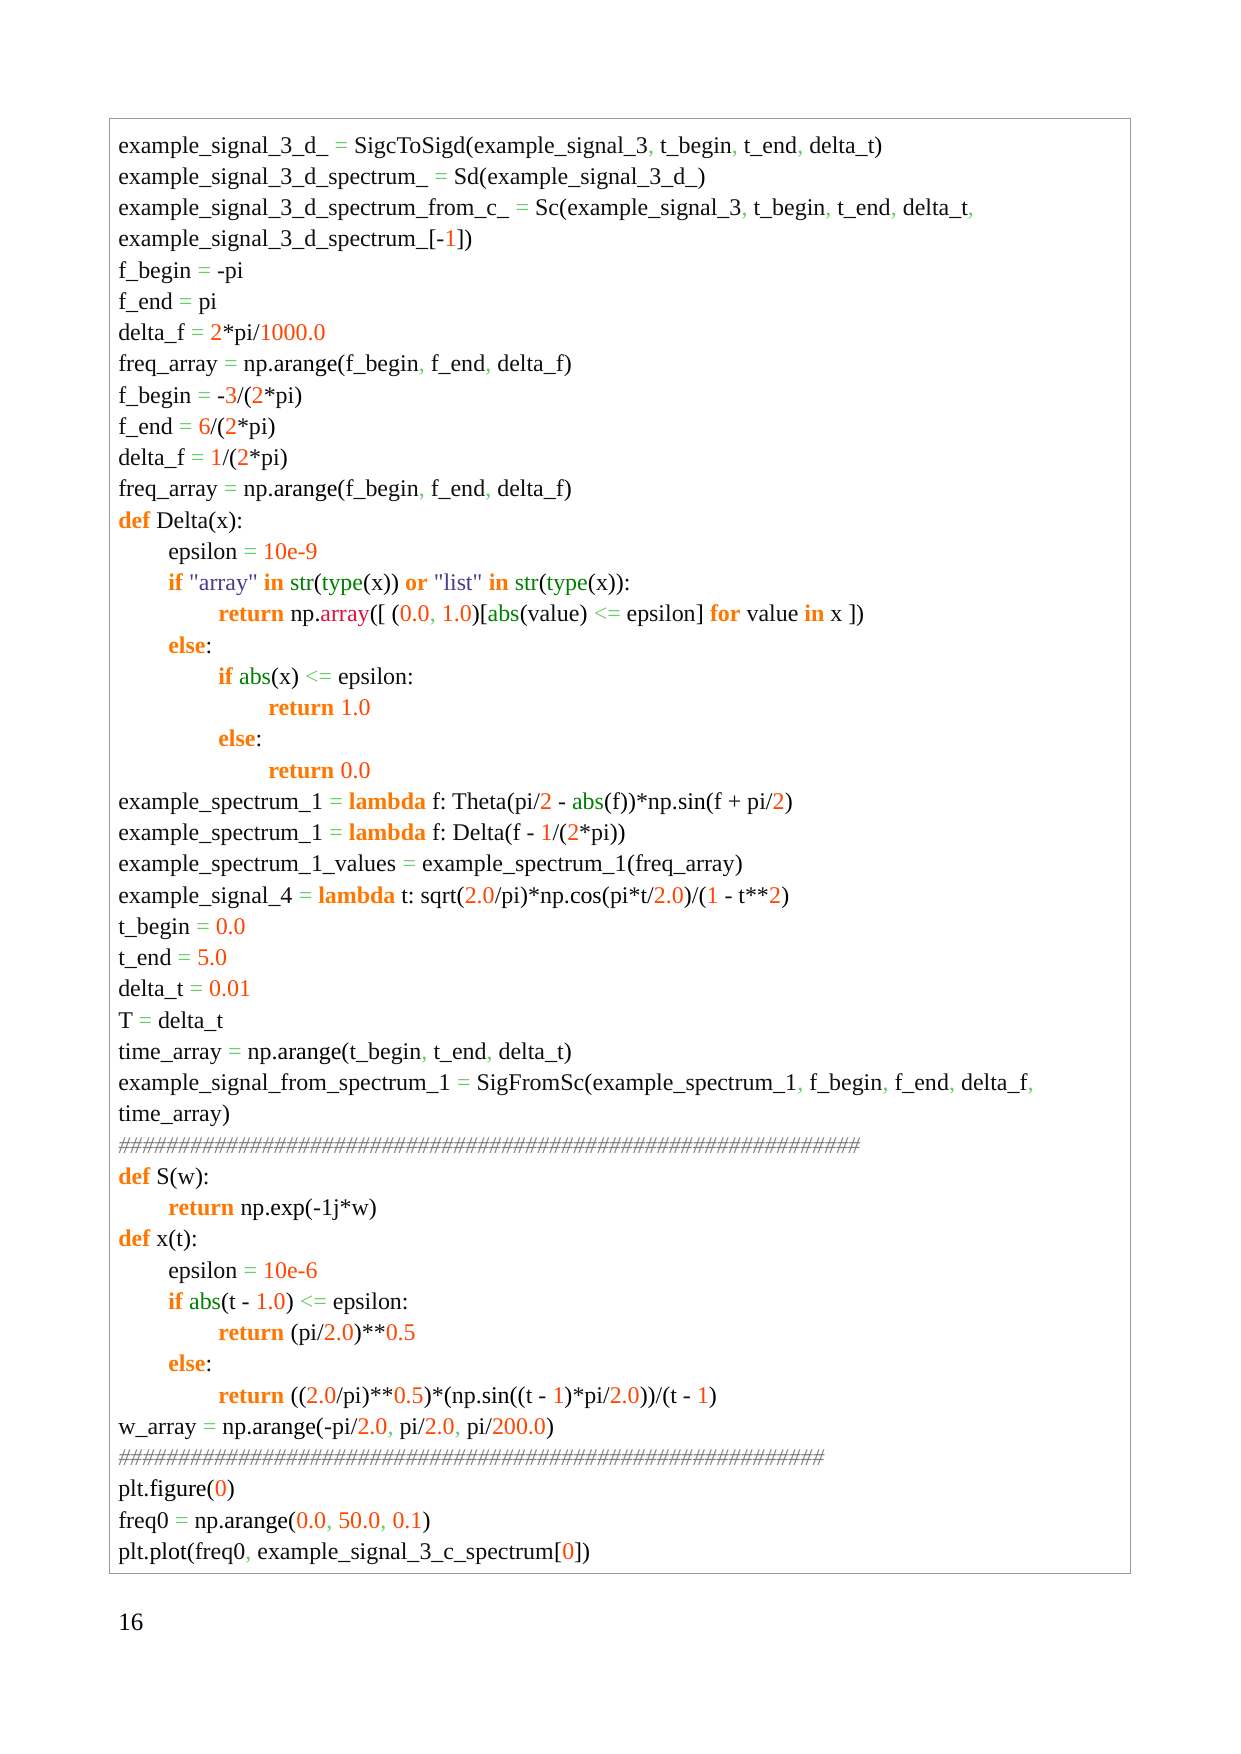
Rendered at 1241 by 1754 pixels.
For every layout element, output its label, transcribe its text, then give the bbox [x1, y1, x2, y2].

text plt.figure(0) [118, 1471, 1122, 1502]
text if abs(x) <= epsilon: [118, 658, 1122, 689]
text example_signal_3_d_spectrum_ = Sd(example_signal_3_d_) [118, 158, 1122, 189]
text epsilon = 10e-6 [118, 1252, 1122, 1283]
text return 1.0 [118, 689, 1122, 721]
text f_end = pi [118, 283, 1122, 314]
text freq_array = np.arange(f_begin, f_end, delta_f) [118, 471, 1122, 502]
text ########################################################### [118, 1439, 1122, 1471]
text def Delta(x): [118, 502, 1122, 533]
text t_begin = 0.0 [118, 908, 1122, 939]
text w_array = np.arange(-pi/2.0, pi/2.0, pi/200.0) [118, 1408, 1122, 1439]
text delta_f = 1/(2*pi) [118, 439, 1122, 471]
text example_signal_3_d_spectrum_from_c_ = Sc(example_signal_3, t_begin, t_end, delta_t, example_signal_3_d_spectrum_[-1]) [118, 189, 1122, 252]
text if abs(t - 1.0) <= epsilon: [118, 1283, 1122, 1314]
text return np.array([ (0.0, 1.0)[abs(value) <= epsilon] for value in x ]) [118, 596, 1122, 627]
text example_signal_3_d_ = SigcToSigd(example_signal_3, t_begin, t_end, delta_t) [110, 119, 1130, 158]
text example_signal_4 = lambda t: sqrt(2.0/pi)*np.cos(pi*t/2.0)/(1 - t**2) [118, 877, 1122, 908]
text example_signal_from_spectrum_1 = SigFromSc(example_spectrum_1, f_begin, f_end, delta_f, time_array) [118, 1064, 1122, 1127]
text freq_array = np.arange(f_begin, f_end, delta_f) [118, 346, 1122, 377]
text freq0 = np.arange(0.0, 50.0, 0.1) [118, 1502, 1122, 1524]
text time_array = np.arange(t_begin, t_end, delta_t) [118, 1033, 1122, 1064]
text delta_f = 2*pi/1000.0 [118, 314, 1122, 346]
text f_begin = -pi [118, 252, 1122, 283]
text example_spectrum_1 = lambda f: Delta(f - 1/(2*pi)) [118, 814, 1122, 846]
text def x(t): [118, 1221, 1122, 1252]
text f_end = 6/(2*pi) [118, 408, 1122, 439]
text f_begin = -3/(2*pi) [118, 377, 1122, 408]
text return (pi/2.0)**0.5 [118, 1314, 1122, 1346]
text T = delta_t [118, 1002, 1122, 1033]
text ############################################################## [118, 1127, 1122, 1158]
text else: [118, 1346, 1122, 1377]
text t_end = 5.0 [118, 939, 1122, 971]
text example_spectrum_1_values = example_spectrum_1(freq_array) [118, 846, 1122, 877]
text plt.plot(freq0, example_signal_3_c_spectrum[0]) [110, 1524, 1130, 1573]
text epsilon = 10e-9 [118, 533, 1122, 564]
text delta_t = 0.01 [118, 971, 1122, 1002]
text else: [118, 721, 1122, 752]
text def S(w): [118, 1158, 1122, 1189]
text example_spectrum_1 = lambda f: Theta(pi/2 - abs(f))*np.sin(f + pi/2) [118, 783, 1122, 814]
text if "array" in str(type(x)) or "list" in str(type(x)): [118, 564, 1122, 596]
text return 0.0 [118, 752, 1122, 783]
text return ((2.0/pi)**0.5)*(np.sin((t - 1)*pi/2.0))/(t - 1) [118, 1377, 1122, 1408]
text return np.exp(-1j*w) [118, 1189, 1122, 1221]
text else: [118, 627, 1122, 658]
